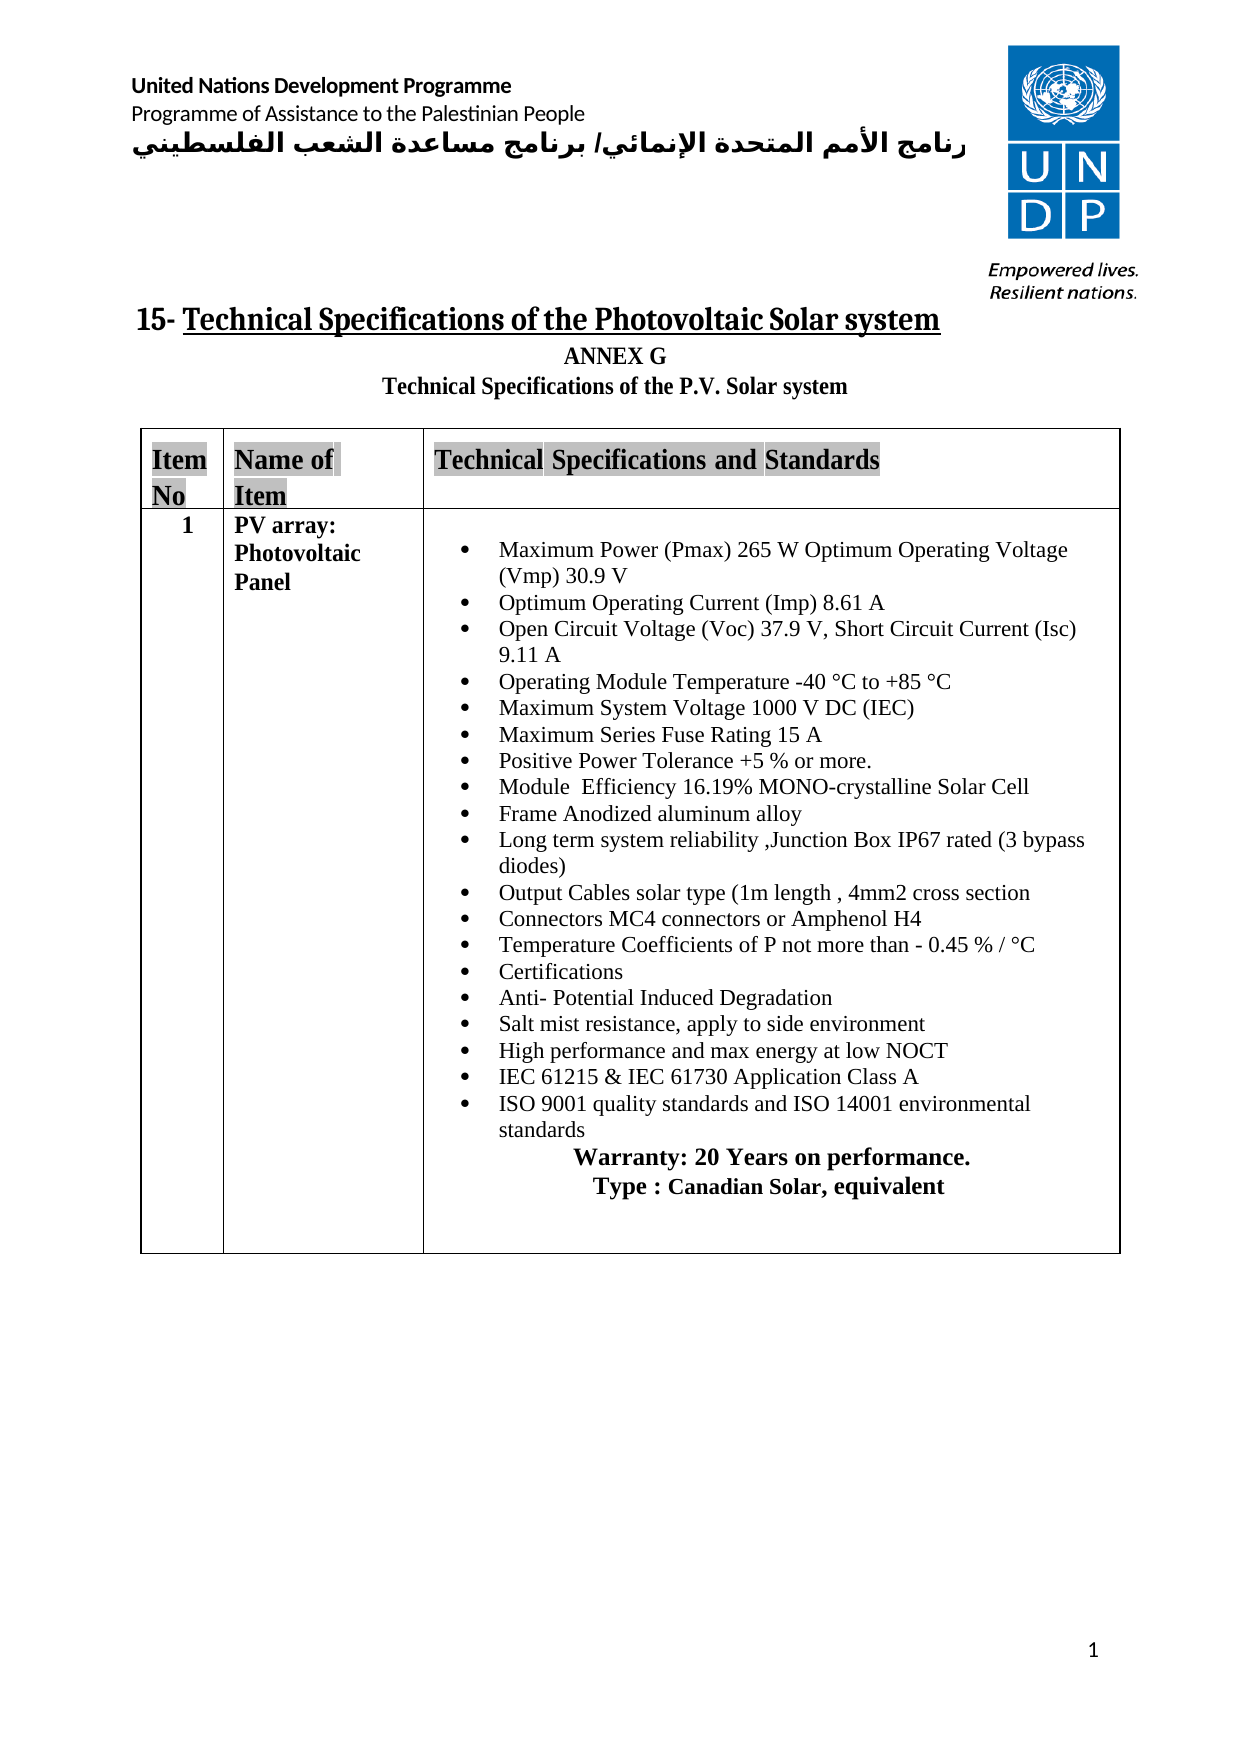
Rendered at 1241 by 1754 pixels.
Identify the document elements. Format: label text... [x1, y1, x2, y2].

table_header Technical Specifications and Standards [424, 429, 1119, 508]
text 15- Technical Specifications of the Photovoltaic Solar system [131, 300, 1098, 339]
table_cell Maximum Power (Pmax) 265 W Optimum Operating Voltage (Vmp) 30.9 V Optimum Operating Current (Imp) 8.61 A Open Circuit Voltage (Voc) 37.9 V, Short Circuit Current (Isc) 9.11 A Operating Module Temperature -40 °C to +85 °C Maximum System Voltage 1000 V DC (IEC) Maximum Series Fuse Rating 15 A Positive Power Tolerance +5 % or more. Module Efficiency 16.19% MONO-crystalline Solar Cell Frame Anodized aluminum alloy Long term system reliability ,Junction Box IP67 rated (3 bypass diodes) Output Cables solar type (1m length , 4mm2 cross section Connectors MC4 connectors or Amphenol H4 Temperature Coefficients of P not more than - 0.45 % / °C Certifications Anti- Potential Induced Degradation Salt mist resistance, apply to side environment High performance and max energy at low NOCT IEC 61215 & IEC 61730 Application Class A ISO 9001 quality standards and ISO 14001 environmental standards Warranty: 20 Years on performance. Type : Canadian Solar, equivalent [424, 509, 1119, 1253]
text Technical Specifications of the P.V. Solar system [131, 371, 1098, 400]
table_cell PV array: Photovoltaic Panel [224, 509, 423, 1253]
picture [980, 39, 1143, 304]
table_header Item No [142, 429, 223, 508]
table_header Name of Item [224, 429, 423, 508]
table_cell 1 [142, 509, 223, 1253]
text ANNEX G [131, 341, 1098, 369]
